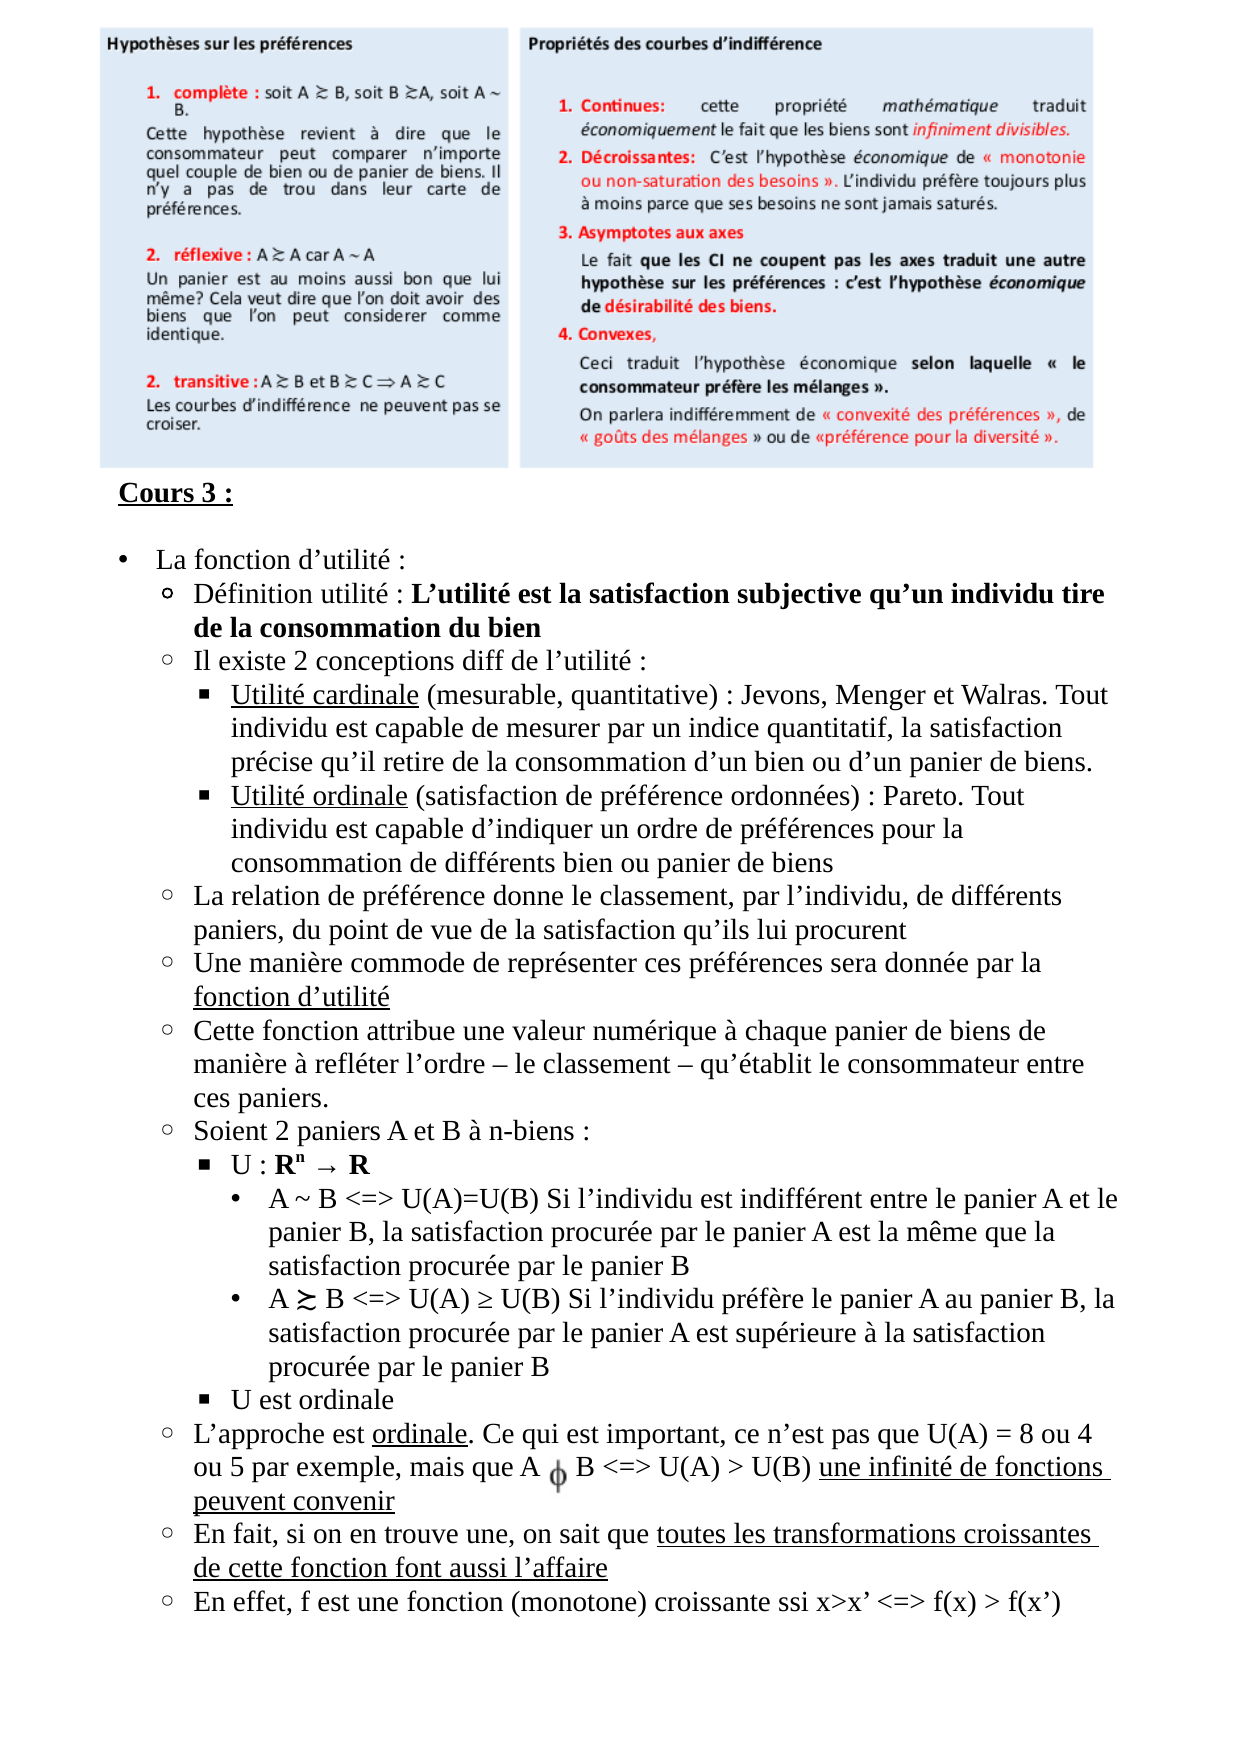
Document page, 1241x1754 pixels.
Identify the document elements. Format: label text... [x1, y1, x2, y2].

list Utilité cardinale (mesurable, quantitative) : Jevons, Menger et Walras. Tout individu est capable de mesurer par un indice quantitatif, la satisfaction précise qu’il retire de la consommation d’un bien ou d’un panier de biens. [193, 677, 1122, 778]
list Une manière commode de représenter ces préférences sera donnée par la fonction d’utilité [156, 946, 1122, 1013]
list En fait, si on en trouve une, on sait que toutes les transformations croissantes de cette fonction font aussi l’affaire [156, 1517, 1122, 1584]
list L’approche est ordinale. Ce qui est important, ce n’est pas que U(A) = 8 ou 4 ou 5 par exemple, mais que A B <=> U(A) > U(B) une infinité de fonctions peuvent convenir [156, 1416, 1122, 1517]
list Cette fonction attribue une valeur numérique à chaque panier de biens de manière à refléter l’ordre – le classement – qu’établit le consommateur entre ces paniers. [156, 1013, 1122, 1113]
list En effet, f est une fonction (monotone) croissante ssi x>x’ <=> f(x) > f(x’) [156, 1584, 1122, 1617]
list U est ordinale [193, 1382, 1122, 1416]
text Cours 3 : [118, 118, 1122, 509]
list A ~ B <=> U(A)=U(B) Si l’individu est indifférent entre le panier A et le panier B, la satisfaction procurée par le panier A est la même que la satisfaction procurée par le panier B [231, 1181, 1122, 1282]
list A ≿ B <=> U(A) ≥ U(B) Si l’individu préfère le panier A au panier B, la satisfaction procurée par le panier A est supérieure à la satisfaction procurée par le panier B [231, 1282, 1122, 1382]
list Utilité ordinale (satisfaction de préférence ordonnées) : Pareto. Tout individu est capable d’indiquer un ordre de préférences pour la consommation de différents bien ou panier de biens [193, 778, 1122, 878]
picture [95, 26, 1099, 476]
list La fonction d’utilité : [118, 542, 1122, 576]
picture [549, 1455, 570, 1498]
list Il existe 2 conceptions diff de l’utilité : [156, 643, 1122, 677]
list U : Rn → R [193, 1147, 1122, 1181]
list Soient 2 paniers A et B à n-biens : [156, 1113, 1122, 1147]
list La relation de préférence donne le classement, par l’individu, de différents paniers, du point de vue de la satisfaction qu’ils lui procurent [156, 878, 1122, 946]
list Définition utilité : L’utilité est la satisfaction subjective qu’un individu tire de la consommation du bien [156, 576, 1122, 643]
